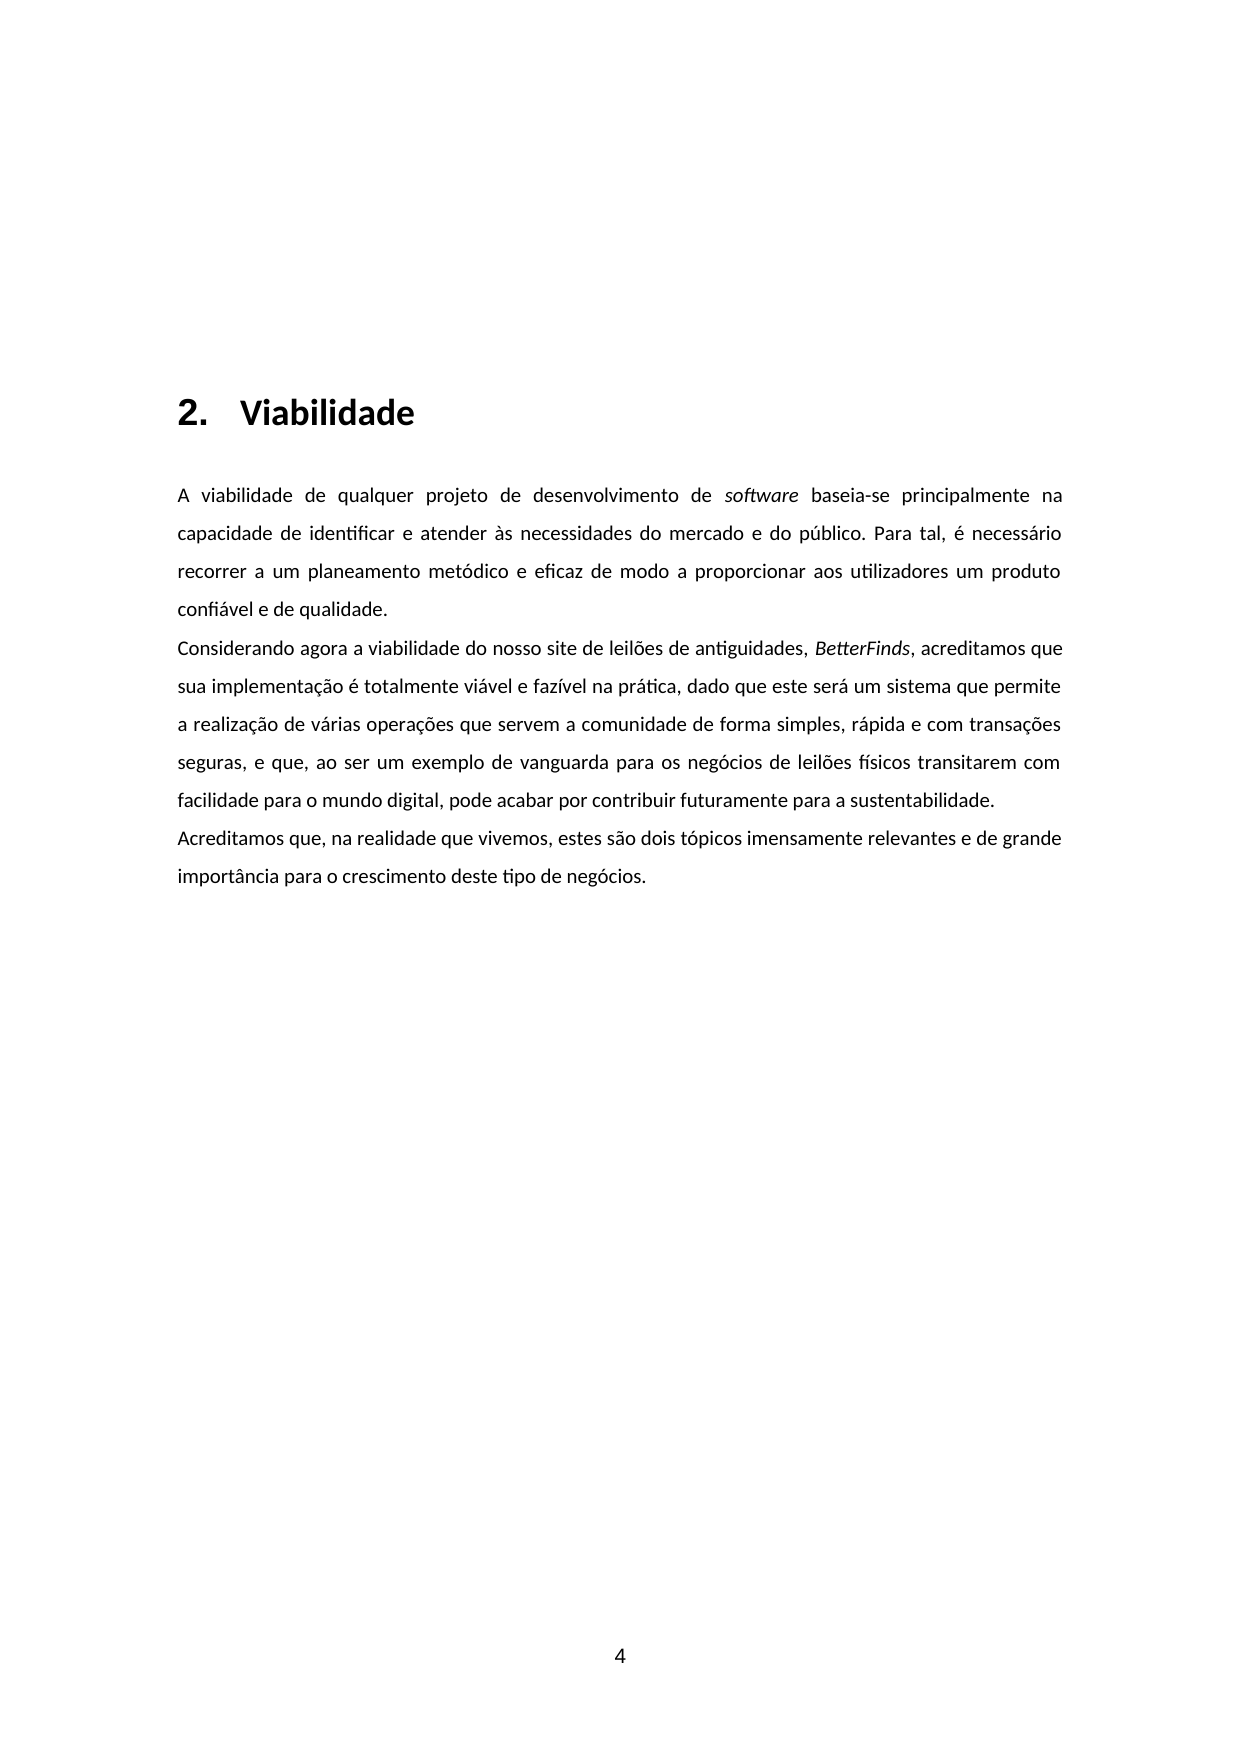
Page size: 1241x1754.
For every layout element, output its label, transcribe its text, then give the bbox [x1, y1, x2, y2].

text A viabilidade de qualquer projeto de desenvolvimento de software baseia-se principalmente na capacidade de identificar e atender às necessidades do mercado e do público. Para tal, é necessário recorrer a um planeamento metódico e eficaz de modo a proporcionar aos utilizadores um produto confiável e de qualidade. [177, 482, 1063, 622]
subtitle Viabilidade [177, 388, 1063, 434]
text Considerando agora a viabilidade do nosso site de leilões de antiguidades, BetterFinds, acreditamos que sua implementação é totalmente viável e fazível na prática, dado que este será um sistema que permite a realização de várias operações que servem a comunidade de forma simples, rápida e com transações seguras, e que, ao ser um exemplo de vanguarda para os negócios de leilões físicos transitarem com facilidade para o mundo digital, pode acabar por contribuir futuramente para a sustentabilidade. [177, 635, 1063, 813]
text Acreditamos que, na realidade que vivemos, estes são dois tópicos imensamente relevantes e de grande importância para o crescimento deste tipo de negócios. [177, 825, 1063, 889]
